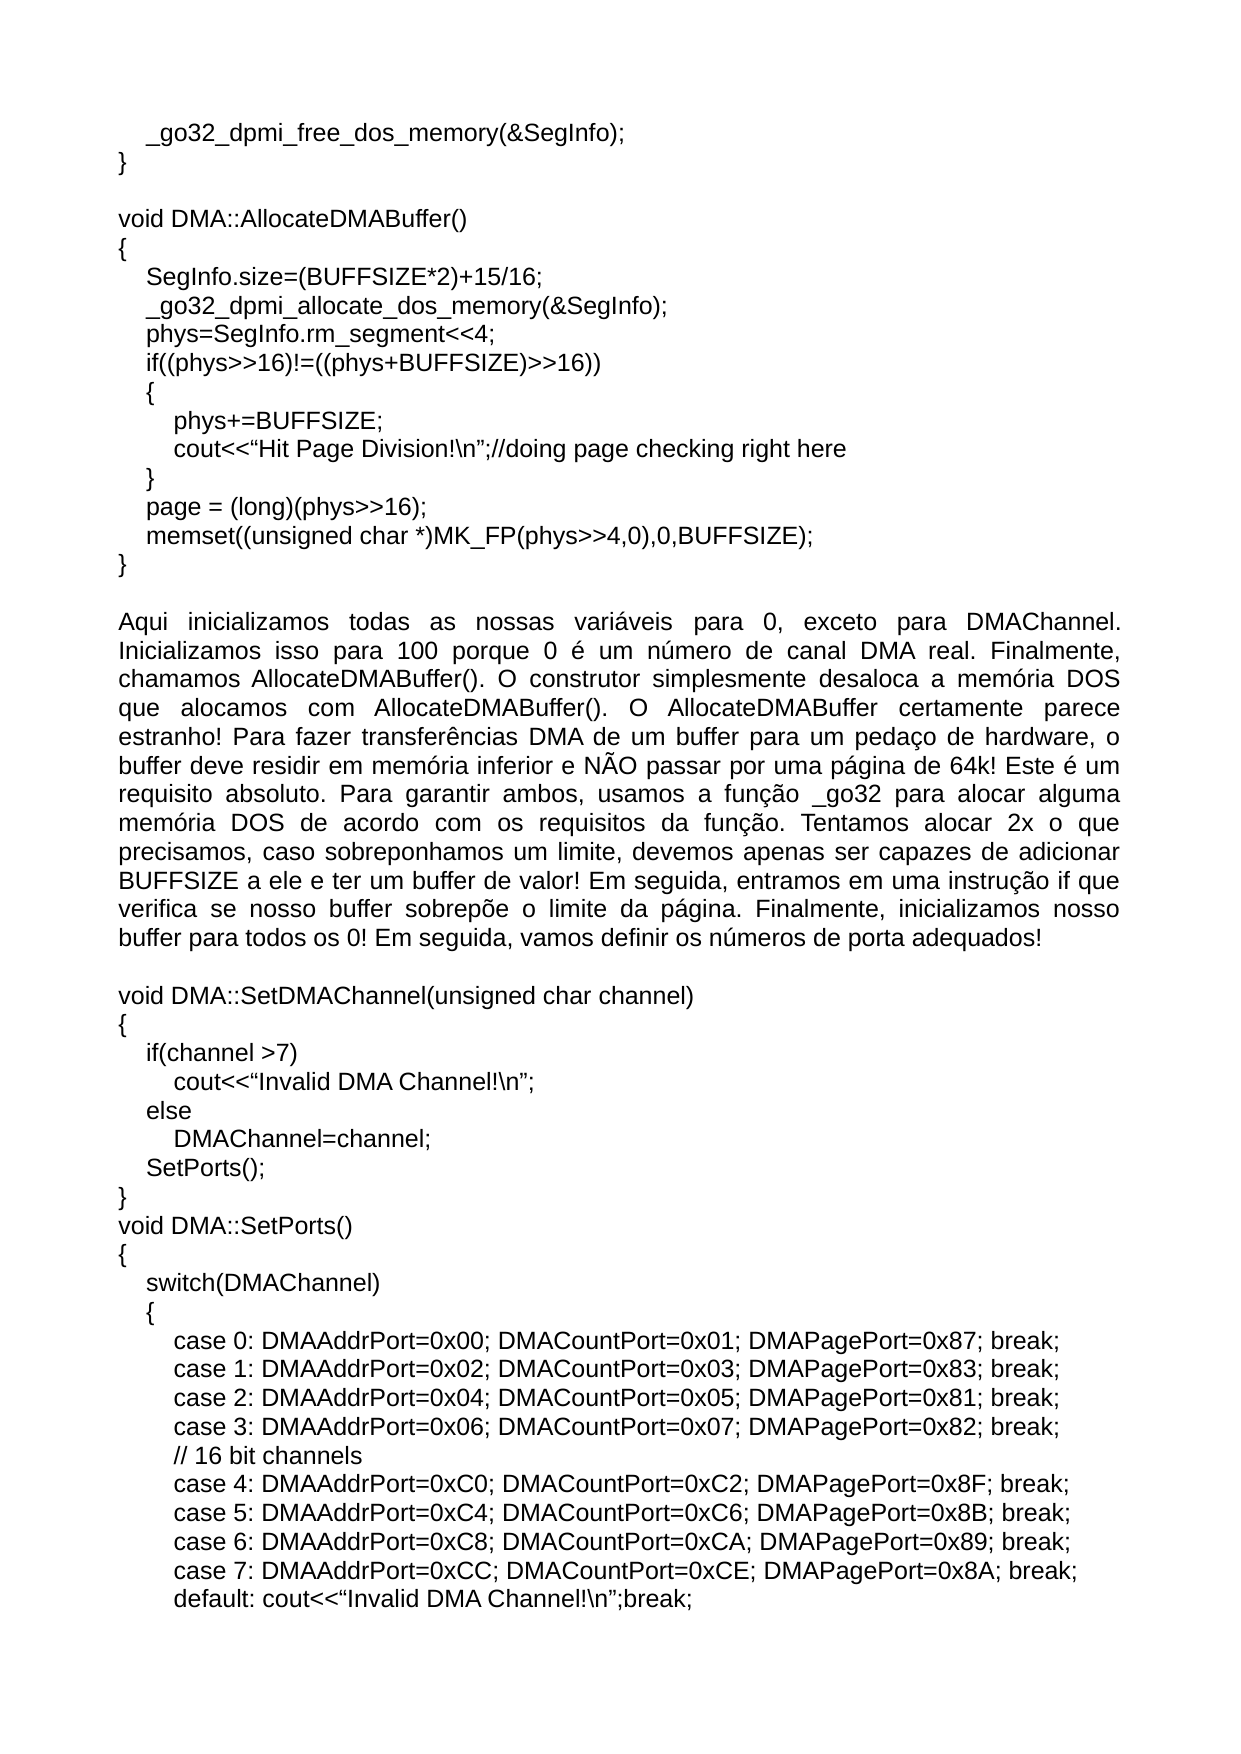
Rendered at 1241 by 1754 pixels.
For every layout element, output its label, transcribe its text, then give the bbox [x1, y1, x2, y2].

text phys=SegInfo.rm_segment<<4; [118, 319, 1122, 348]
text case 2: DMAAddrPort=0x04; DMACountPort=0x05; DMAPagePort=0x81; break; [118, 1383, 1122, 1412]
text DMAChannel=channel; [118, 1124, 1122, 1153]
text void DMA::SetDMAChannel(unsigned char channel) [118, 981, 1122, 1009]
text SetPorts(); [118, 1153, 1122, 1182]
text { [118, 1297, 1122, 1326]
text case 1: DMAAddrPort=0x02; DMACountPort=0x03; DMAPagePort=0x83; break; [118, 1354, 1122, 1383]
text case 0: DMAAddrPort=0x00; DMACountPort=0x01; DMAPagePort=0x87; break; [118, 1326, 1122, 1354]
text _go32_dpmi_allocate_dos_memory(&SegInfo); [118, 291, 1122, 319]
text SegInfo.size=(BUFFSIZE*2)+15/16; [118, 262, 1122, 291]
text case 3: DMAAddrPort=0x06; DMACountPort=0x07; DMAPagePort=0x82; break; [118, 1412, 1122, 1441]
text { [118, 233, 1122, 262]
text { [118, 377, 1122, 406]
text case 7: DMAAddrPort=0xCC; DMACountPort=0xCE; DMAPagePort=0x8A; break; [118, 1556, 1122, 1584]
text if((phys>>16)!=((phys+BUFFSIZE)>>16)) [118, 348, 1122, 377]
text } [118, 463, 1122, 492]
text { [118, 1239, 1122, 1268]
text _go32_dpmi_free_dos_memory(&SegInfo); [118, 118, 1122, 147]
text } [118, 1182, 1122, 1211]
text case 5: DMAAddrPort=0xC4; DMACountPort=0xC6; DMAPagePort=0x8B; break; [118, 1498, 1122, 1527]
text void DMA::SetPorts() [118, 1211, 1122, 1239]
text switch(DMAChannel) [118, 1268, 1122, 1297]
text } [118, 147, 1122, 176]
text } [118, 549, 1122, 578]
text void DMA::AllocateDMABuffer() [118, 204, 1122, 233]
text memset((unsigned char *)MK_FP(phys>>4,0),0,BUFFSIZE); [118, 521, 1122, 549]
text // 16 bit channels [118, 1441, 1122, 1469]
text if(channel >7) [118, 1038, 1122, 1067]
text { [118, 1009, 1122, 1038]
text cout<<“Hit Page Division!\n”;//doing page checking right here [118, 434, 1122, 463]
text case 6: DMAAddrPort=0xC8; DMACountPort=0xCA; DMAPagePort=0x89; break; [118, 1527, 1122, 1556]
text cout<<“Invalid DMA Channel!\n”; [118, 1067, 1122, 1096]
text Aqui inicializamos todas as nossas variáveis ​​para 0, exceto para DMAChannel. Inicializamos isso para 100 porque 0 é um número de canal DMA real. Finalmente, chamamos AllocateDMABuffer(). O construtor simplesmente desaloca a memória DOS que alocamos com AllocateDMABuffer(). O AllocateDMABuffer certamente parece estranho! Para fazer transferências DMA de um buffer para um pedaço de hardware, o buffer deve residir em memória inferior e NÃO passar por uma página de 64k! Este é um requisito absoluto. Para garantir ambos, usamos a função _go32 para alocar alguma memória DOS de acordo com os requisitos da função. Tentamos alocar 2x o que precisamos, caso sobreponhamos um limite, devemos apenas ser capazes de adicionar BUFFSIZE a ele e ter um buffer de valor! Em seguida, entramos em uma instrução if que verifica se nosso buffer sobrepõe o limite da página. Finalmente, inicializamos nosso buffer para todos os 0! Em seguida, vamos definir os números de porta adequados! [118, 607, 1122, 952]
text case 4: DMAAddrPort=0xC0; DMACountPort=0xC2; DMAPagePort=0x8F; break; [118, 1469, 1122, 1498]
text phys+=BUFFSIZE; [118, 406, 1122, 434]
text default: cout<<“Invalid DMA Channel!\n”;break; [118, 1584, 1122, 1613]
text page = (long)(phys>>16); [118, 492, 1122, 521]
text else [118, 1096, 1122, 1124]
